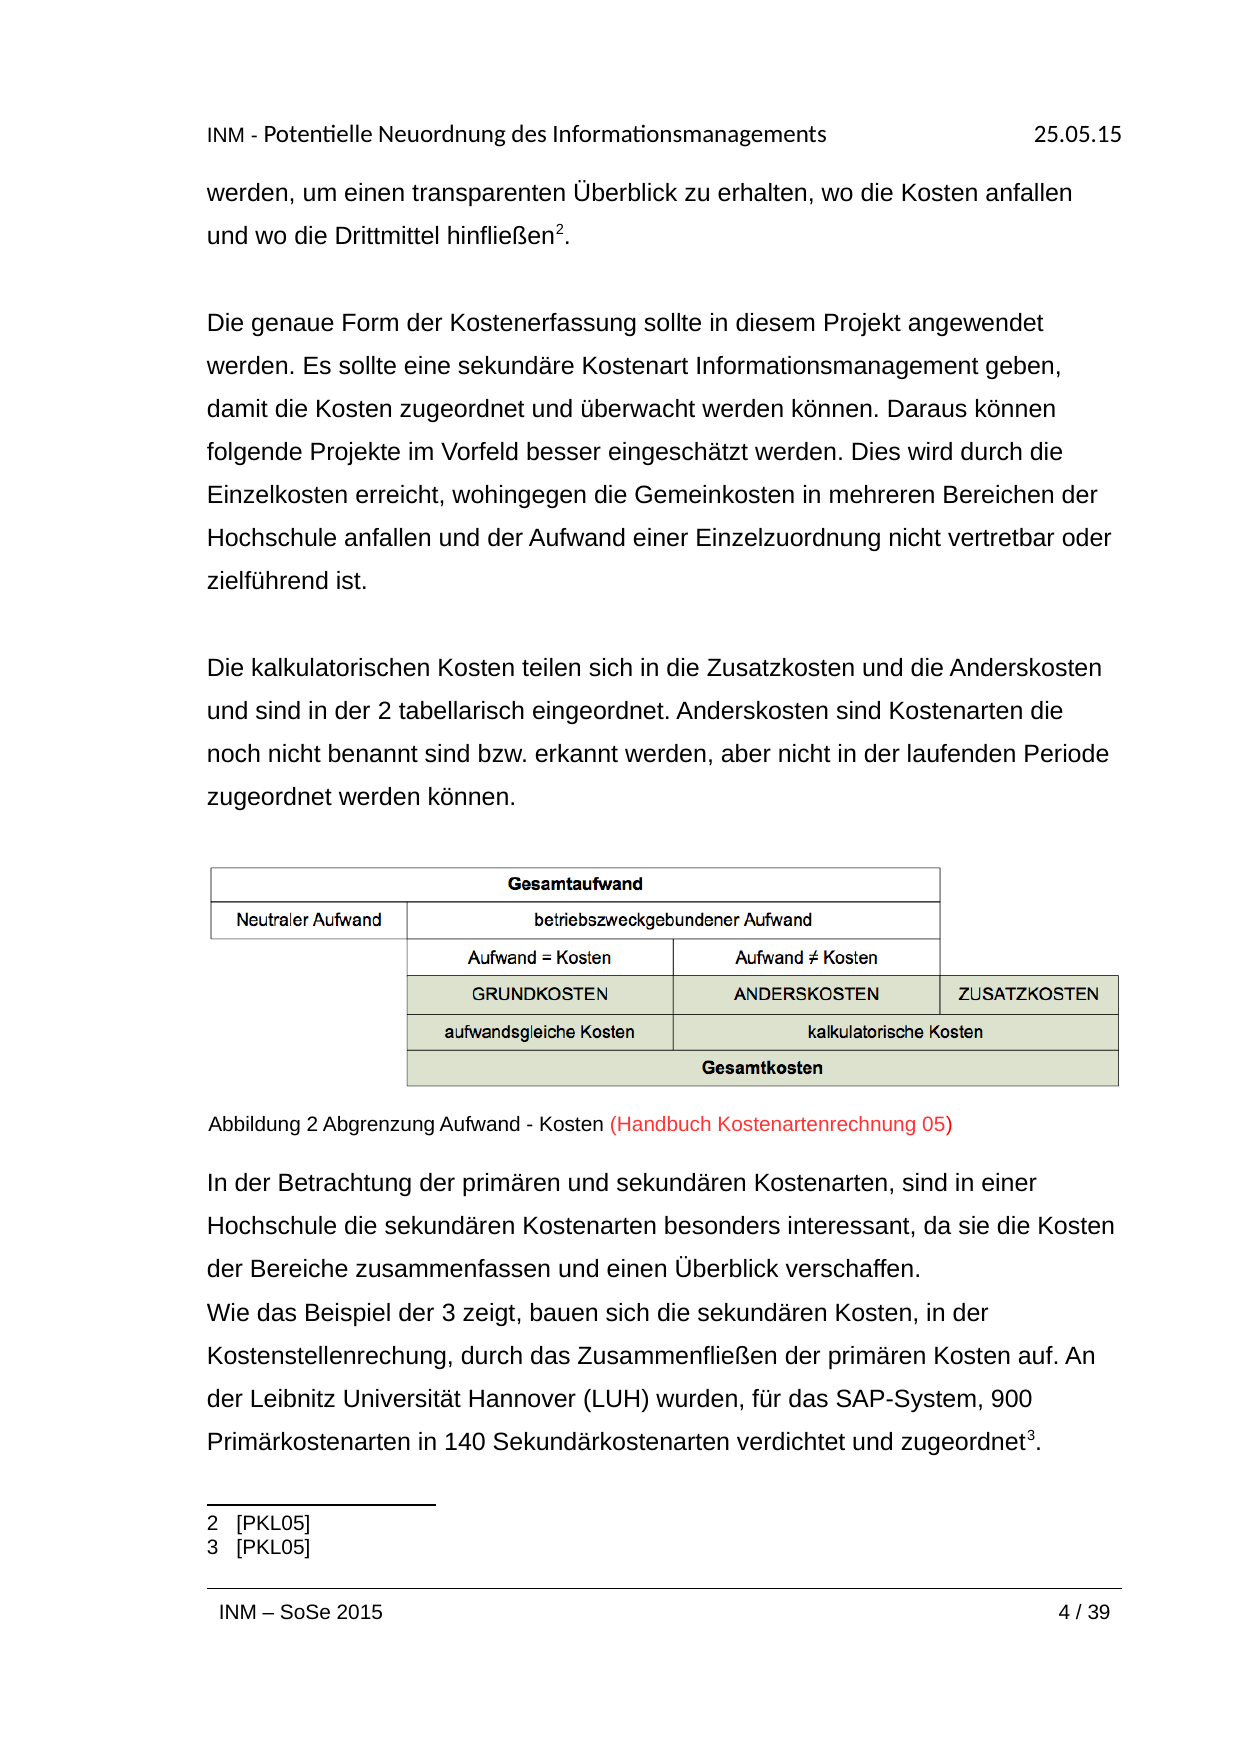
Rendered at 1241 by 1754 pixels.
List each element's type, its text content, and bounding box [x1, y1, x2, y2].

text Abbildung 2 Abgrenzung Aufwand - Kosten (Handbuch Kostenartenrechnung 05) [208, 1095, 1121, 1136]
text [208, 855, 1121, 860]
text werden, um einen transparenten Überblick zu erhalten, wo die Kosten anfallen und wo die Drittmittel hinfließen. [207, 178, 1122, 250]
text [PKL05] [207, 1535, 1122, 1559]
text Die kalkulatorischen Kosten teilen sich in die Zusatzkosten und die Anderskosten und sind in der Abbildung 2 tabellarisch eingeordnet. Anderskosten sind Kostenarten die noch nicht benannt sind bzw. erkannt werden, aber nicht in der laufenden Periode zugeordnet werden können. [207, 652, 1122, 811]
picture [208, 860, 1121, 1095]
text [PKL05] [207, 1511, 1122, 1535]
text In der Betrachtung der primären und sekundären Kostenarten, sind in einer Hochschule die sekundären Kostenarten besonders interessant, da sie die Kosten der Bereiche zusammenfassen und einen Überblick verschaffen. Wie das Beispiel der Abbildung 3 zeigt, bauen sich die sekundären Kosten, in der Kostenstellenrechung, durch das Zusammenfließen der primären Kosten auf. An der Leibnitz Universität Hannover (LUH) wurden, für das SAP-System, 900 Primärkostenarten in 140 Sekundärkostenarten verdichtet und zugeordnet. [207, 1168, 1122, 1456]
text Die genaue Form der Kostenerfassung sollte in diesem Projekt angewendet werden. Es sollte eine sekundäre Kostenart Informationsmanagement geben, damit die Kosten zugeordnet und überwacht werden können. Daraus können folgende Projekte im Vorfeld besser eingeschätzt werden. Dies wird durch die Einzelkosten erreicht, wohingegen die Gemeinkosten in mehreren Bereichen der Hochschule anfallen und der Aufwand einer Einzelzuordnung nicht vertretbar oder zielführend ist. [207, 307, 1122, 595]
